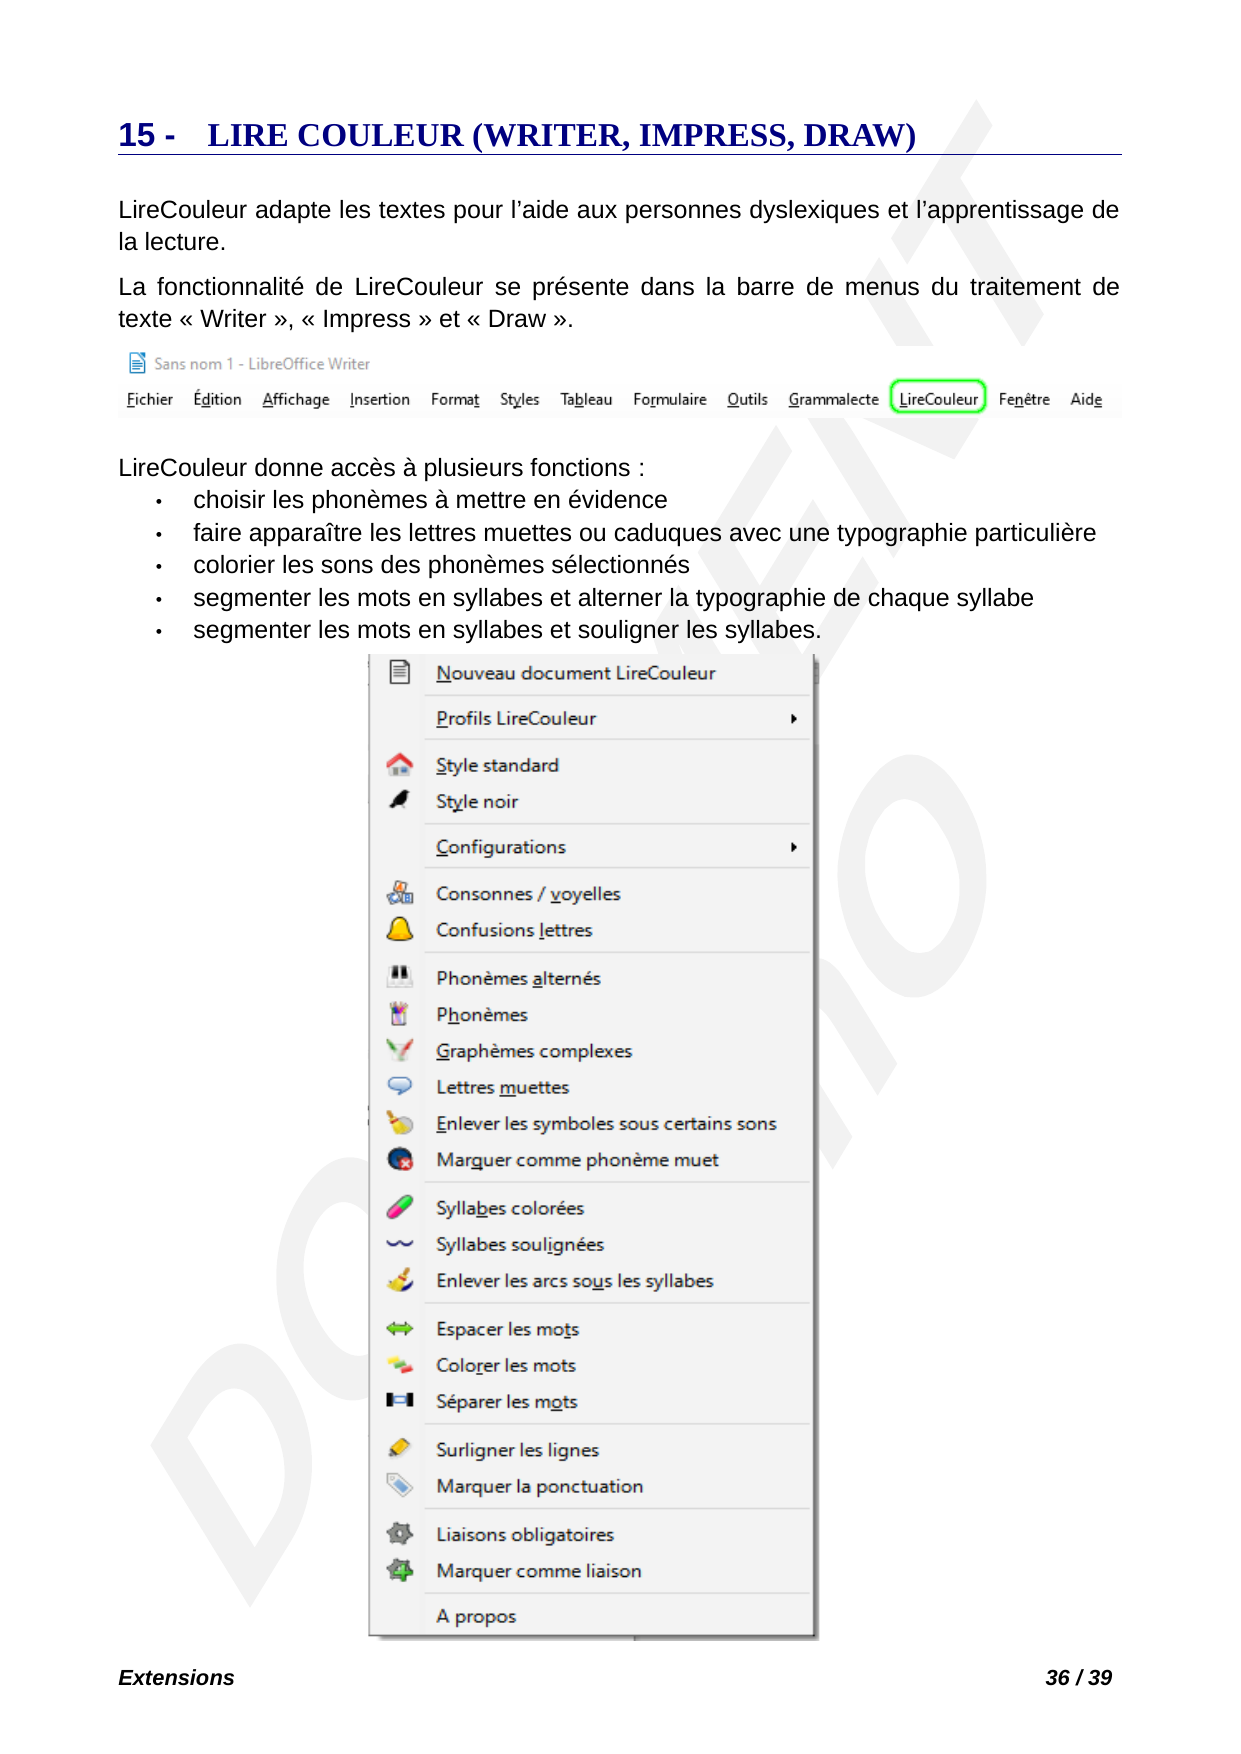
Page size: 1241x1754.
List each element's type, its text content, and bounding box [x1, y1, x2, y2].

list colorier les sons des phonèmes sélectionnés [156, 548, 1122, 580]
list choisir les phonèmes à mettre en évidence [156, 483, 1122, 515]
picture [118, 346, 1123, 418]
text LireCouleur donne accès à plusieurs fonctions : [118, 450, 1122, 483]
list segmenter les mots en syllabes et alterner la typographie de chaque syllabe [156, 580, 1122, 613]
picture [367, 654, 820, 1641]
list faire apparaître les lettres muettes ou caduques avec une typographie particulière [156, 515, 1122, 548]
text La fonctionnalité de LireCouleur se présente dans la barre de menus du traitement de texte « Writer », « Impress » et « Draw ». [118, 269, 1122, 334]
subtitle LIRE COULEUR (WRITER, IMPRESS, DRAW) [118, 116, 1122, 154]
text LireCouleur adapte les textes pour l’aide aux personnes dyslexiques et l’apprentissage de la lecture. [118, 192, 1122, 257]
list segmenter les mots en syllabes et souligner les syllabes. [156, 613, 1122, 645]
